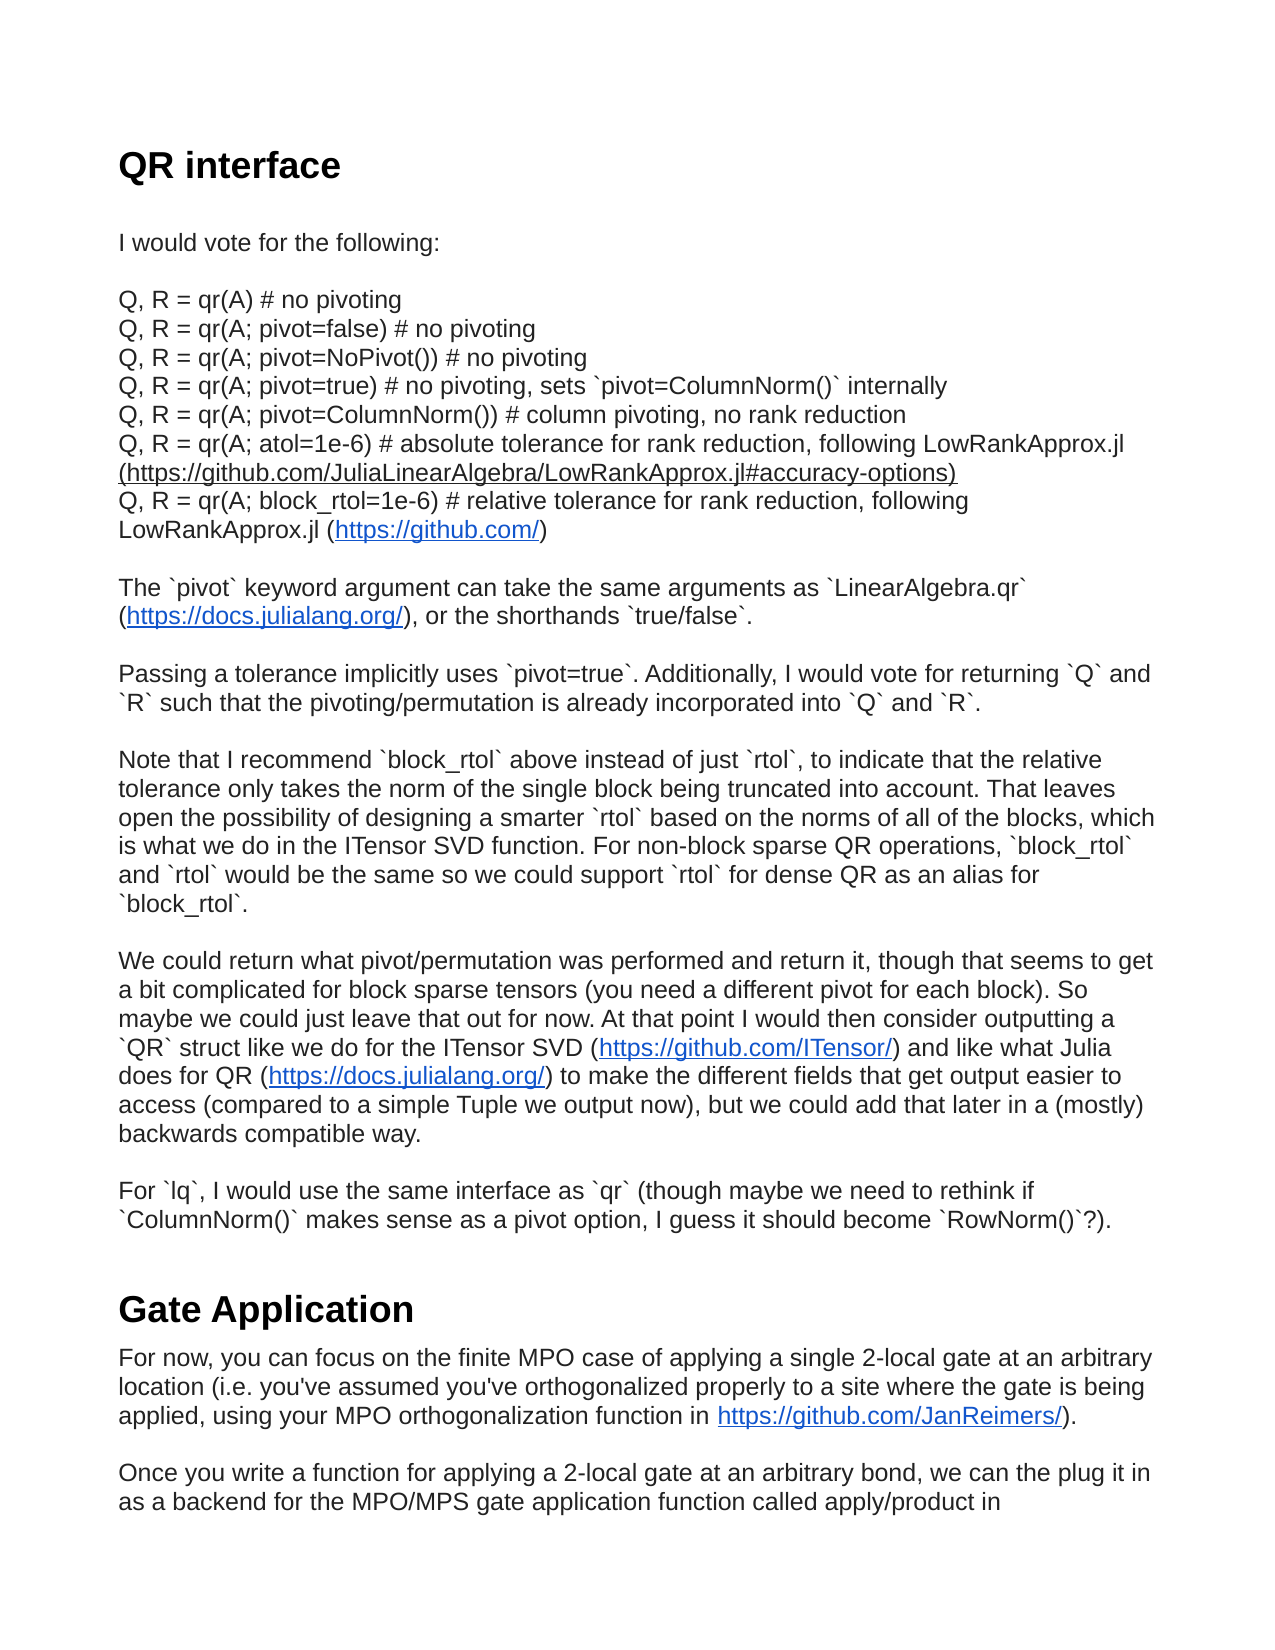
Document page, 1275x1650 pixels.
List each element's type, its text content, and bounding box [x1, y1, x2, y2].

text We could return what pivot/permutation was performed and return it, though that seems to get a bit complicated for block sparse tensors (you need a different pivot for each block). So maybe we could just leave that out for now. At that point I would then consider outputting a `QR` struct like we do for the ITensor SVD (https://github.com/ITensor/) and like what Julia does for QR (https://docs.julialang.org/) to make the different fields that get output easier to access (compared to a simple Tuple we output now), but we could add that later in a (mostly) backwards compatible way. [118, 946, 1157, 1147]
subtitle QR interface [118, 143, 1157, 186]
text Once you write a function for applying a 2-local gate at an arbitrary bond, we can the plug it in as a backend for the MPO/MPS gate application function called apply/product in [118, 1458, 1157, 1516]
text For `lq`, I would use the same interface as `qr` (though maybe we need to rethink if `ColumnNorm()` makes sense as a pivot option, I guess it should become `RowNorm()`?). [118, 1176, 1157, 1234]
text Q, R = qr(A; pivot=true) # no pivoting, sets `pivot=ColumnNorm()` internally [118, 371, 1157, 400]
text Passing a tolerance implicitly uses `pivot=true`. Additionally, I would vote for returning `Q` and `R` such that the pivoting/permutation is already incorporated into `Q` and `R`. [118, 659, 1157, 716]
text Q, R = qr(A; atol=1e-6) # absolute tolerance for rank reduction, following LowRankApprox.jl (https://github.com/JuliaLinearAlgebra/LowRankApprox.jl#accuracy-options) [118, 429, 1157, 486]
text Q, R = qr(A; pivot=false) # no pivoting [118, 314, 1157, 342]
text Q, R = qr(A; block_rtol=1e-6) # relative tolerance for rank reduction, following LowRankApprox.jl (https://github.com/) [118, 486, 1157, 544]
text Q, R = qr(A; pivot=ColumnNorm()) # column pivoting, no rank reduction [118, 400, 1157, 429]
subtitle Gate Application [118, 1287, 1157, 1331]
text For now, you can focus on the finite MPO case of applying a single 2-local gate at an arbitrary location (i.e. you've assumed you've orthogonalized properly to a site where the gate is being applied, using your MPO orthogonalization function in https://github.com/JanReimers/). [118, 1343, 1157, 1429]
text Q, R = qr(A) # no pivoting [118, 285, 1157, 314]
text I would vote for the following: [118, 227, 1157, 256]
text Q, R = qr(A; pivot=NoPivot()) # no pivoting [118, 342, 1157, 371]
text Note that I recommend `block_rtol` above instead of just `rtol`, to indicate that the relative tolerance only takes the norm of the single block being truncated into account. That leaves open the possibility of designing a smarter `rtol` based on the norms of all of the blocks, which is what we do in the ITensor SVD function. For non-block sparse QR operations, `block_rtol` and `rtol` would be the same so we could support `rtol` for dense QR as an alias for `block_rtol`. [118, 745, 1157, 917]
text The `pivot` keyword argument can take the same arguments as `LinearAlgebra.qr` (https://docs.julialang.org/), or the shorthands `true/false`. [118, 572, 1157, 630]
